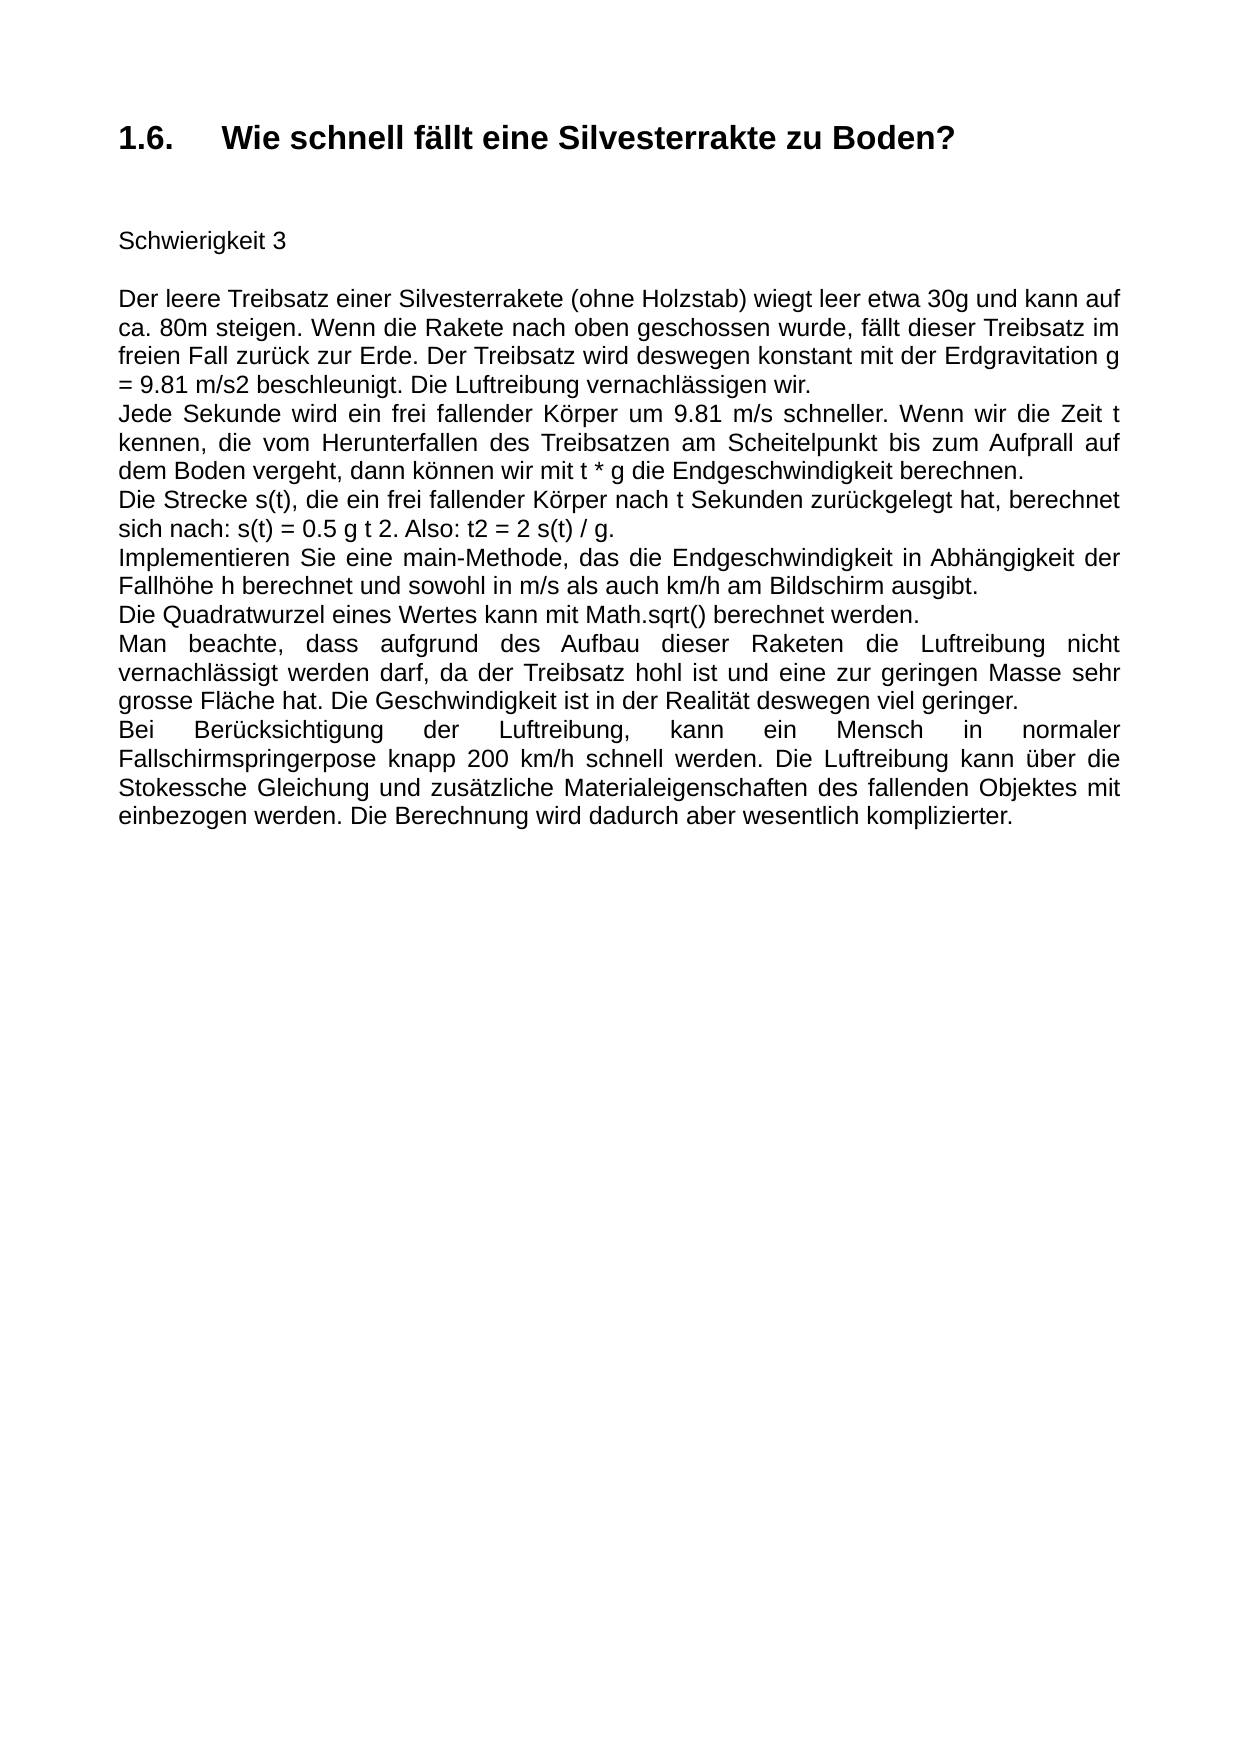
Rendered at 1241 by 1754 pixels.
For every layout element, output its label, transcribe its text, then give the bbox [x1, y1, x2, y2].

text Implementieren Sie eine main-Methode, das die Endgeschwindigkeit in Abhängigkeit der Fallhöhe h berechnet und sowohl in m/s als auch km/h am Bildschirm ausgibt. [118, 543, 1122, 600]
text Der leere Treibsatz einer Silvesterrakete (ohne Holzstab) wiegt leer etwa 30g und kann auf ca. 80m steigen. Wenn die Rakete nach oben geschossen wurde, fällt dieser Treibsatz im freien Fall zurück zur Erde. Der Treibsatz wird deswegen konstant mit der Erdgravitation g = 9.81 m/s2 beschleunigt. Die Luftreibung vernachlässigen wir. [118, 284, 1122, 399]
text Die Strecke s(t), die ein frei fallender Körper nach t Sekunden zurückgelegt hat, berechnet sich nach: s(t) = 0.5 g t 2. Also: t2 = 2 s(t) / g. [118, 485, 1122, 543]
text Bei Berücksichtigung der Luftreibung, kann ein Mensch in normaler Fallschirmspringerpose knapp 200 km/h schnell werden. Die Luftreibung kann über die Stokessche Gleichung und zusätzliche Materialeigenschaften des fallenden Objektes mit einbezogen werden. Die Berechnung wird dadurch aber wesentlich komplizierter. [118, 715, 1122, 830]
text Man beachte, dass aufgrund des Aufbau dieser Raketen die Luftreibung nicht vernachlässigt werden darf, da der Treibsatz hohl ist und eine zur geringen Masse sehr grosse Fläche hat. Die Geschwindigkeit ist in der Realität deswegen viel geringer. [118, 629, 1122, 715]
list Wie schnell fällt eine Silvesterrakte zu Boden? [118, 118, 1122, 157]
text Die Quadratwurzel eines Wertes kann mit Math.sqrt() berechnet werden. [118, 600, 1122, 629]
text Schwierigkeit 3 [118, 226, 1122, 254]
text Jede Sekunde wird ein frei fallender Körper um 9.81 m/s schneller. Wenn wir die Zeit t kennen, die vom Herunterfallen des Treibsatzen am Scheitelpunkt bis zum Aufprall auf dem Boden vergeht, dann können wir mit t * g die Endgeschwindigkeit berechnen. [118, 399, 1122, 485]
